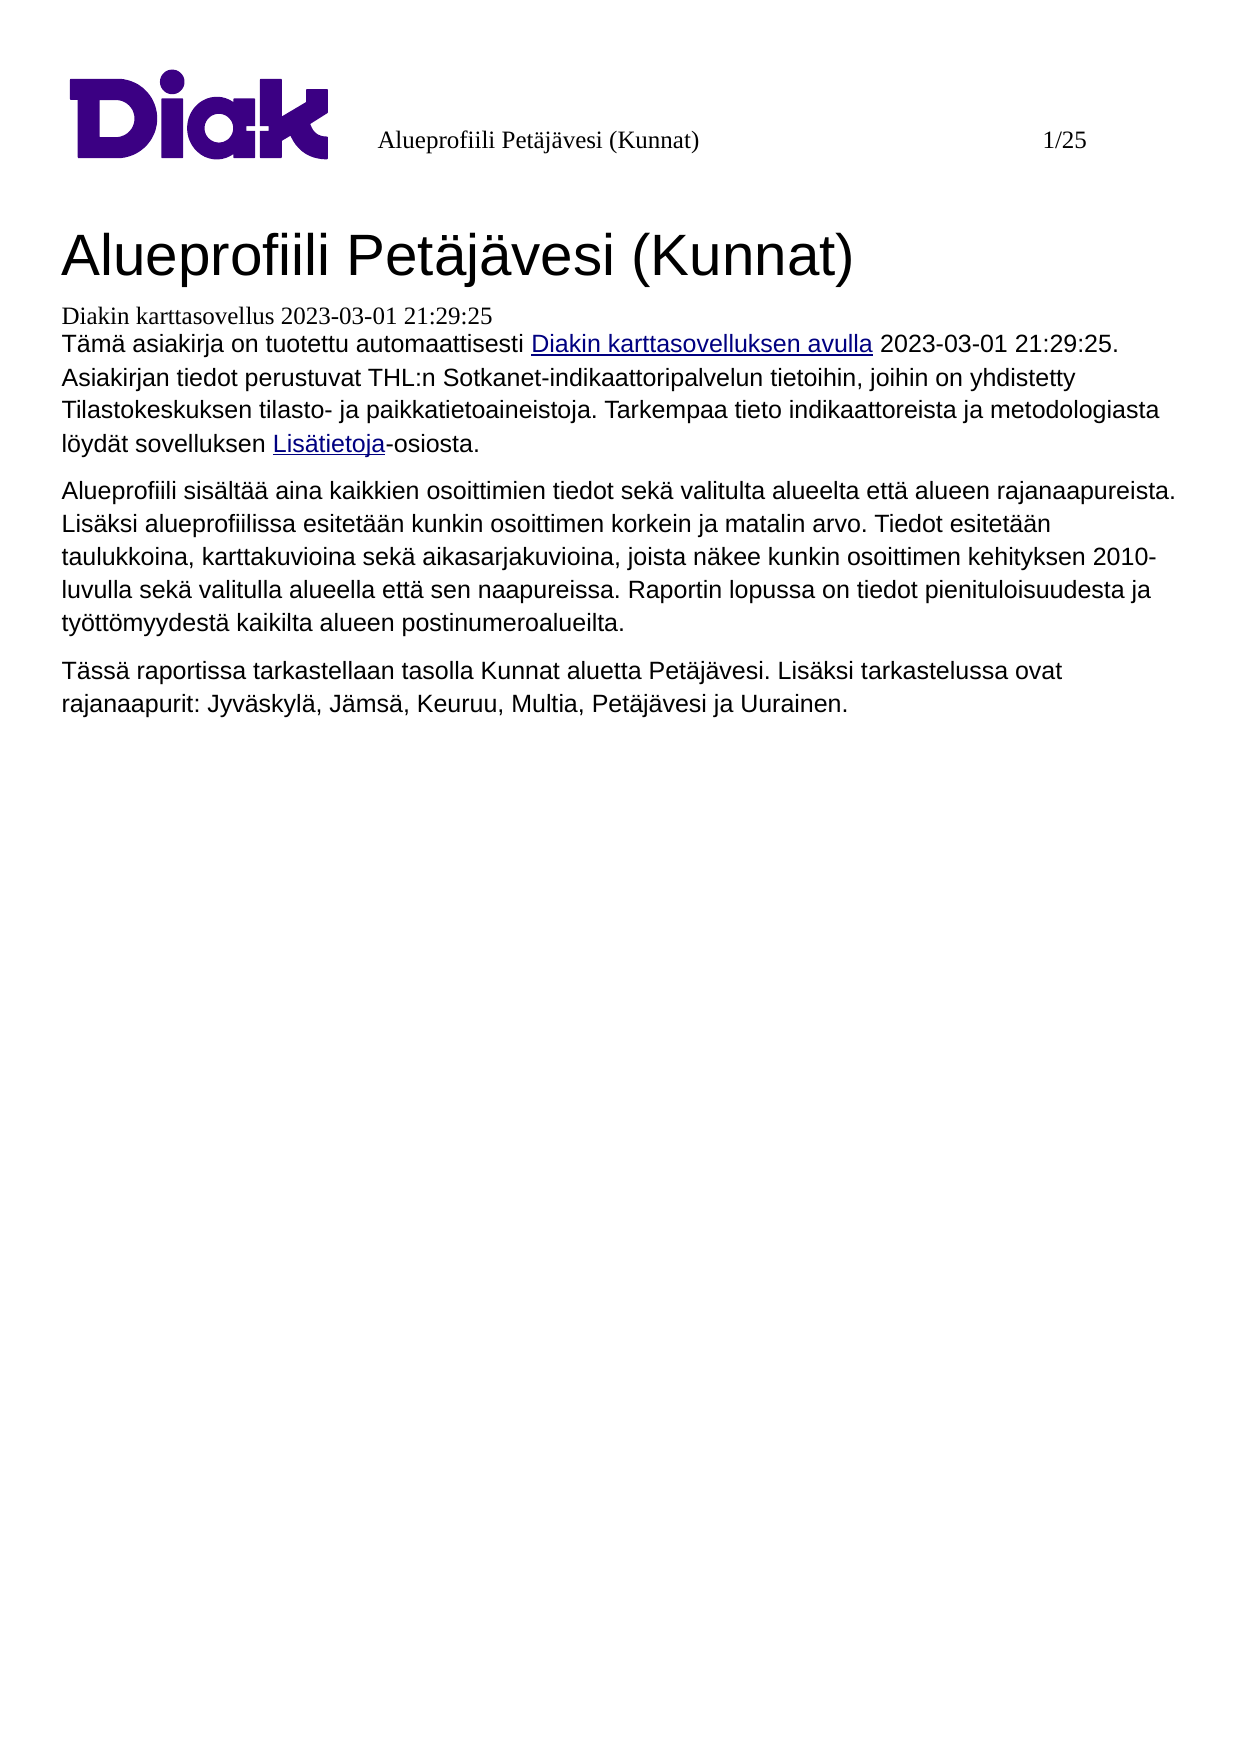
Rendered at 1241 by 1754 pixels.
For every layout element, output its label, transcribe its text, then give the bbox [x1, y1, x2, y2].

text Tämä asiakirja on tuotettu automaattisesti Diakin karttasovelluksen avulla 2023-03-01 21:29:25. Asiakirjan tiedot perustuvat THL:n Sotkanet-indikaattoripalvelun tietoihin, joihin on yhdistetty Tilastokeskuksen tilasto- ja paikkatietoaineistoja. Tarkempaa tieto indikaattoreista ja metodologiasta löydät sovelluksen Lisätietoja-osiosta. [61, 329, 1179, 457]
title Alueprofiili Petäjävesi (Kunnat) [61, 221, 1179, 288]
text Tässä raportissa tarkastellaan tasolla Kunnat aluetta Petäjävesi. Lisäksi tarkastelussa ovat rajanaapurit: Jyväskylä, Jämsä, Keuruu, Multia, Petäjävesi ja Uurainen. [61, 656, 1179, 718]
text Diakin karttasovellus 2023-03-01 21:29:25 [61, 301, 1179, 329]
text Alueprofiili sisältää aina kaikkien osoittimien tiedot sekä valitulta alueelta että alueen rajanaapureista. Lisäksi alueprofiilissa esitetään kunkin osoittimen korkein ja matalin arvo. Tiedot esitetään taulukkoina, karttakuvioina sekä aikasarjakuvioina, joista näkee kunkin osoittimen kehityksen 2010-luvulla sekä valitulla alueella että sen naapureissa. Raportin lopussa on tiedot pienituloisuudesta ja työttömyydestä kaikilta alueen postinumeroalueilta. [61, 476, 1179, 637]
